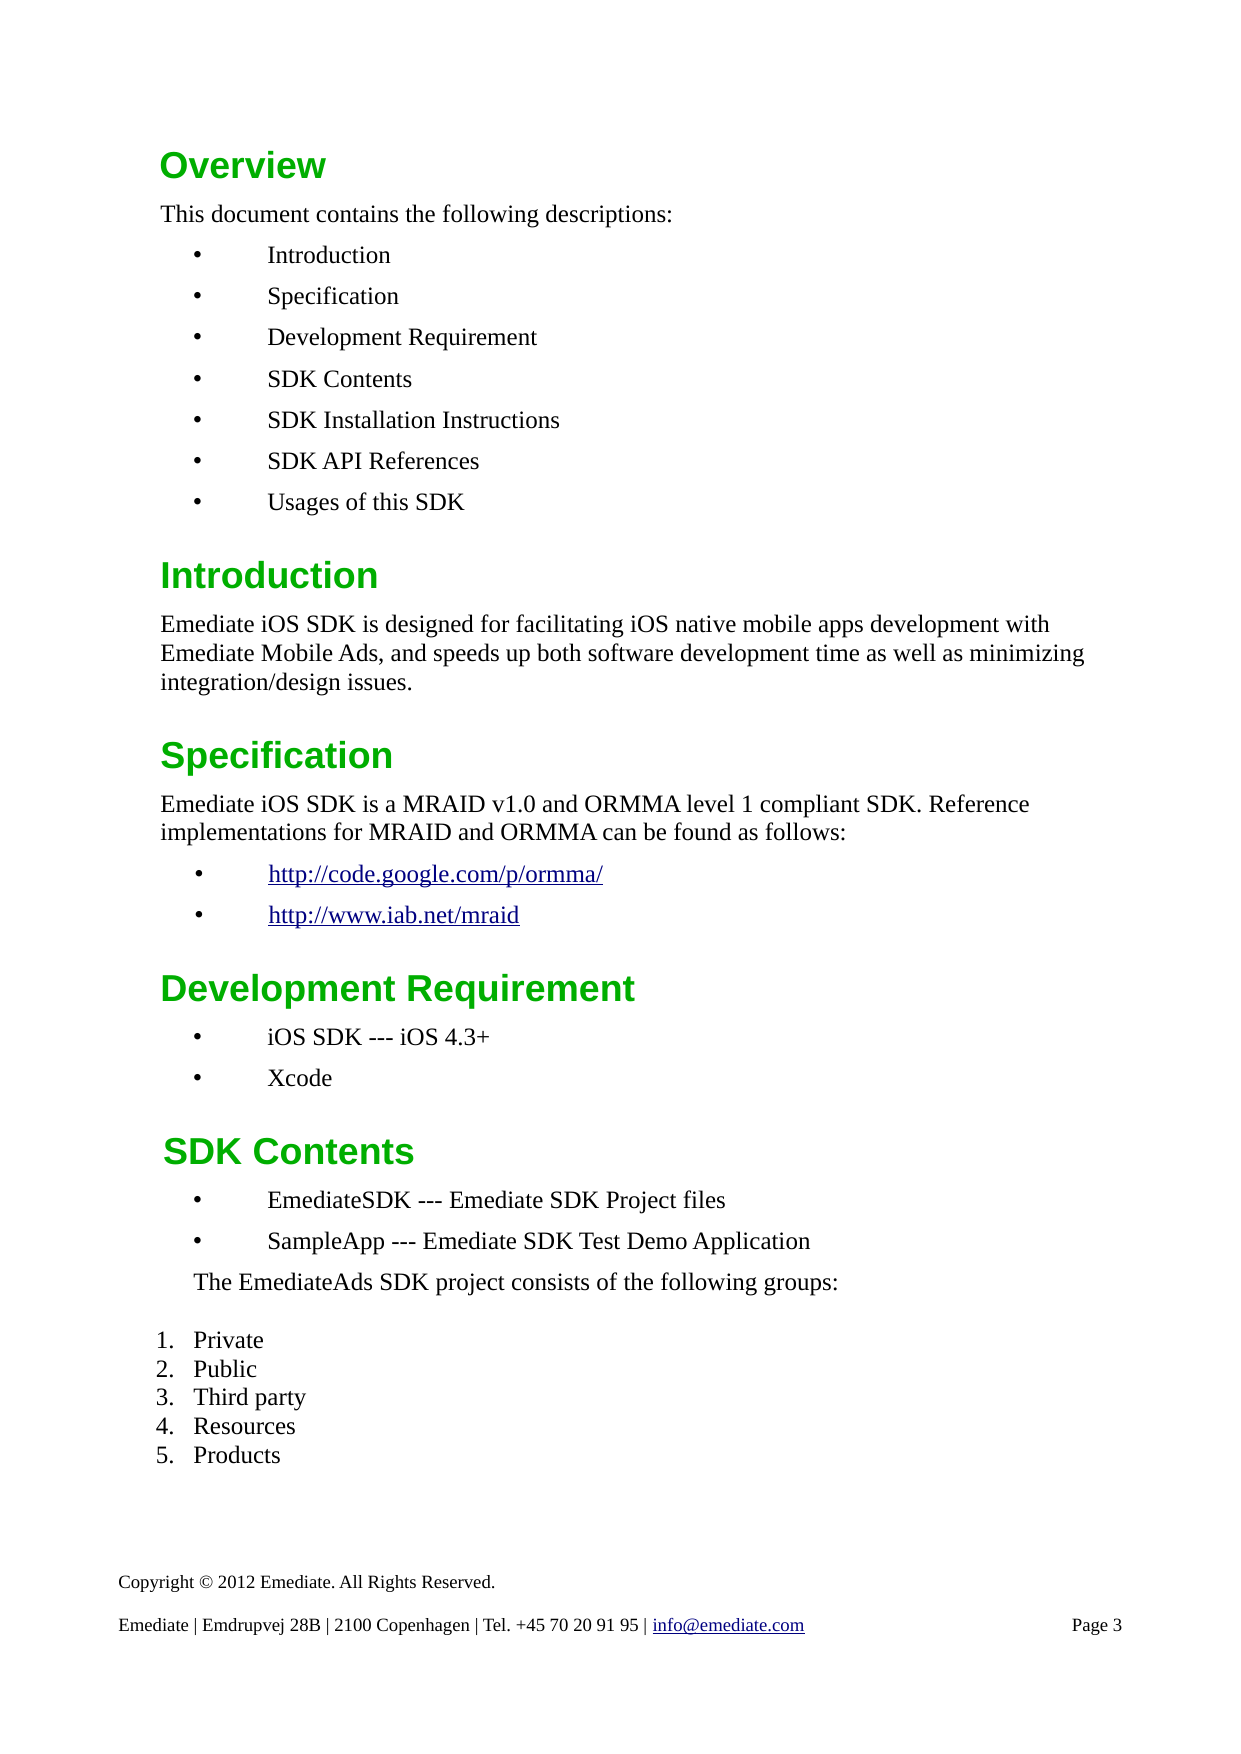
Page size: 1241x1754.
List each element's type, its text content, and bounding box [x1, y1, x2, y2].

subtitle Development Requirement [160, 966, 1122, 1009]
list Third party [156, 1382, 1122, 1411]
list SDK Contents [193, 364, 1122, 392]
text Emediate iOS SDK is a MRAID v1.0 and ORMMA level 1 compliant SDK. Reference implementations for MRAID and ORMMA can be found as follows: [160, 789, 1122, 846]
subtitle SDK Contents [162, 1129, 1122, 1172]
list SampleApp --- Emediate SDK Test Demo Application [193, 1226, 1122, 1255]
subtitle Specification [160, 733, 1122, 776]
text Emediate iOS SDK is designed for facilitating iOS native mobile apps development with Emediate Mobile Ads, and speeds up both software development time as well as minimizing integration/design issues. [160, 609, 1122, 696]
list Private [156, 1325, 1122, 1354]
text The EmediateAds SDK project consists of the following groups: [193, 1267, 1122, 1296]
list Introduction [193, 240, 1122, 269]
list Specification [193, 281, 1122, 310]
list http://code.google.com/p/ormma/ [194, 859, 1122, 887]
list Xcode [193, 1063, 1122, 1092]
list Development Requirement [193, 322, 1122, 351]
list Products [156, 1440, 1122, 1469]
list iOS SDK --- iOS 4.3+ [193, 1022, 1122, 1051]
subtitle Overview [159, 143, 1122, 186]
list SDK Installation Instructions [193, 405, 1122, 434]
list EmediateSDK --- Emediate SDK Project files [193, 1185, 1122, 1214]
list SDK API References [193, 446, 1122, 475]
list Resources [156, 1411, 1122, 1440]
list Usages of this SDK [193, 487, 1122, 516]
text This document contains the following descriptions: [118, 199, 1122, 227]
subtitle Introduction [160, 554, 1122, 597]
list http://www.iab.net/mraid [194, 900, 1122, 929]
list Public [156, 1354, 1122, 1382]
